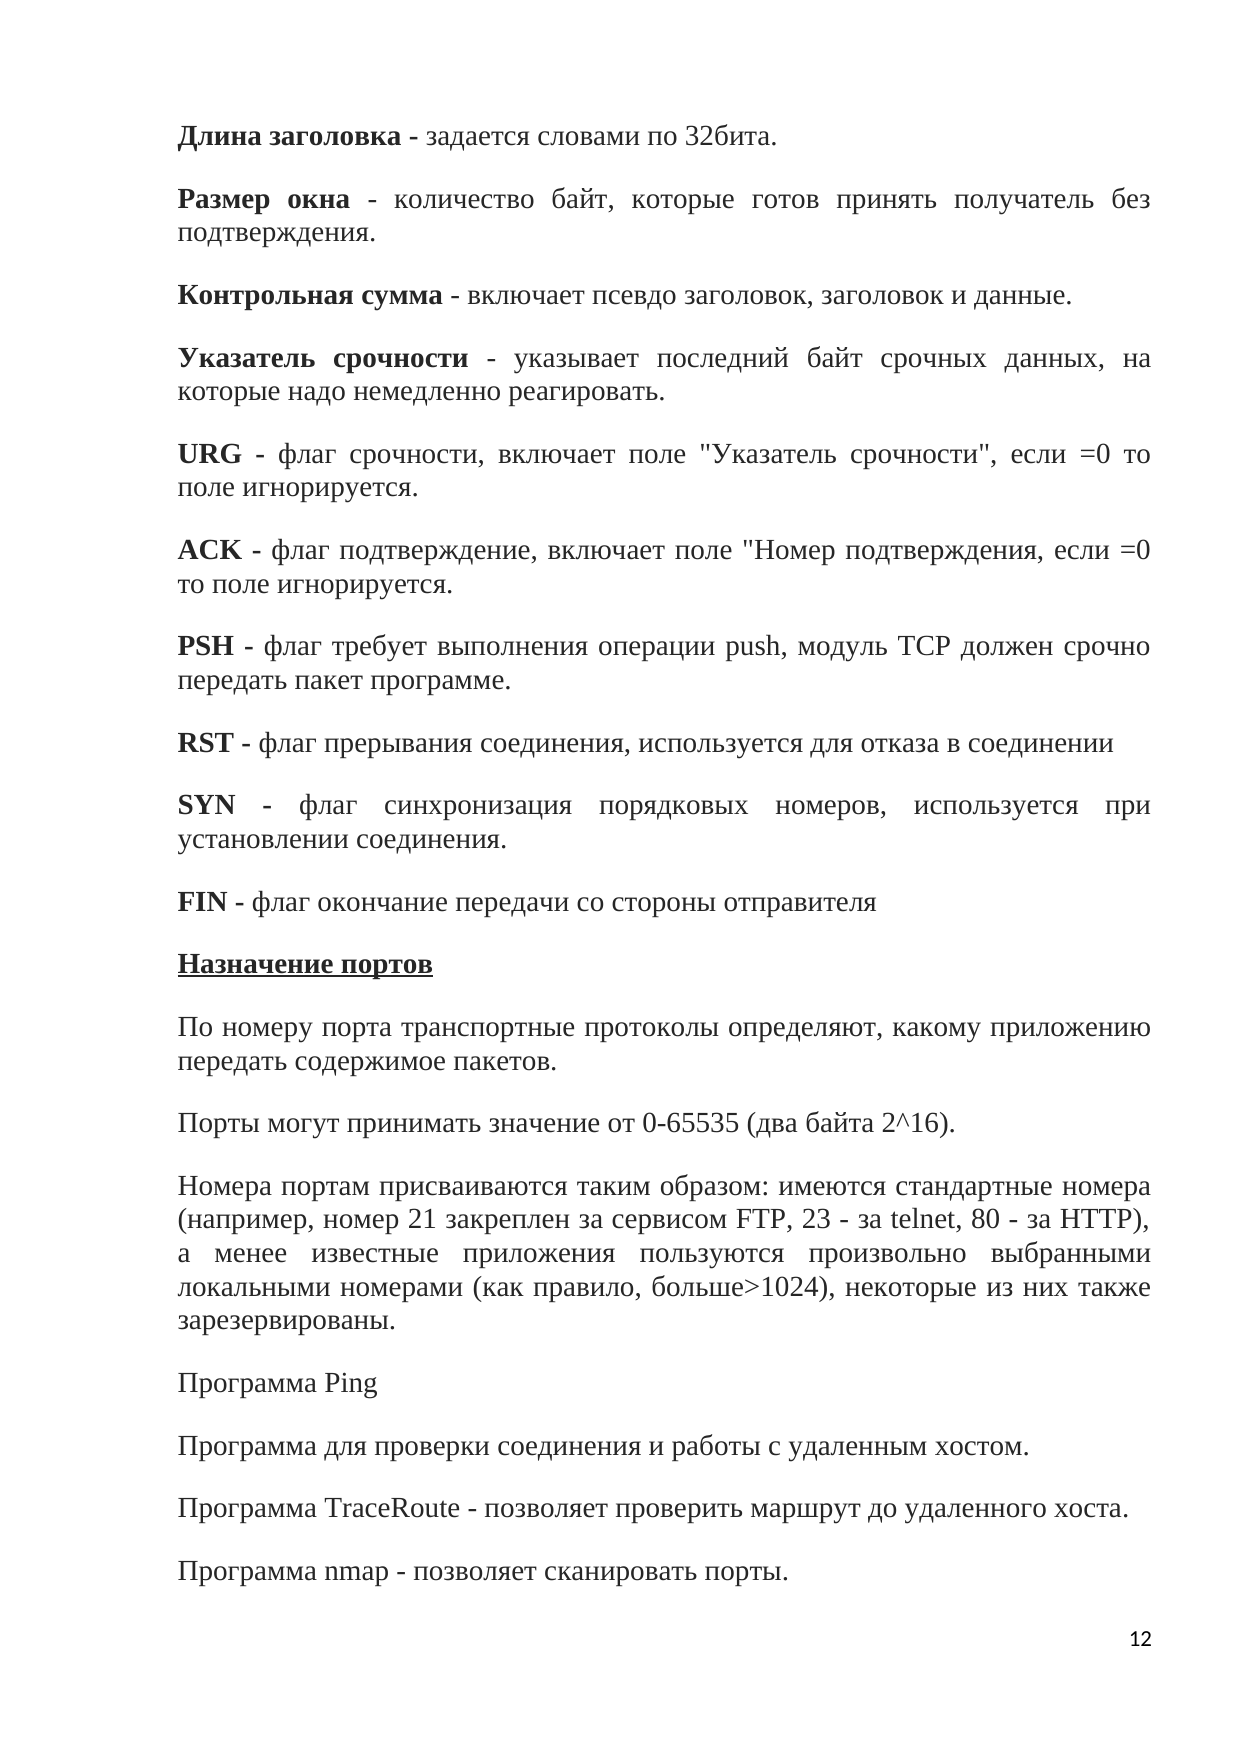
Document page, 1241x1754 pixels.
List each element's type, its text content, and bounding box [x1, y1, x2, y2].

text URG - флаг срочности, включает поле "Указатель срочности", если =0 то поле игнорируется. [177, 436, 1152, 503]
text Порты могут принимать значение от 0-65535 (два байта 2^16). [177, 1105, 1152, 1139]
text Программа nmap - позволяет сканировать порты. [177, 1553, 1152, 1587]
text По номеру порта транспортные протоколы определяют, какому приложению передать содержимое пакетов. [177, 1009, 1152, 1076]
text Программа Ping [177, 1365, 1152, 1398]
text Программа для проверки соединения и работы с удаленным хостом. [177, 1428, 1152, 1461]
text Программа TraceRoute - позволяет проверить маршрут до удаленного хоста. [177, 1490, 1152, 1524]
text Размер окна - количество байт, которые готов принять получатель без подтверждения. [177, 181, 1152, 248]
text SYN - флаг синхронизация порядковых номеров, используется при установлении соединения. [177, 787, 1152, 854]
text Указатель срочности - указывает последний байт срочных данных, на которые надо немедленно реагировать. [177, 340, 1152, 407]
text ACK - флаг подтверждение, включает поле "Номер подтверждения, если =0 то поле игнорируется. [177, 532, 1152, 599]
text Номера портам присваиваются таким образом: имеются стандартные номера (например, номер 21 закреплен за сервисом FTP, 23 - за telnet, 80 - за HTTP), а менее известные приложения пользуются произвольно выбранными локальными номерами (как правило, больше>1024), некоторые из них также зарезервированы. [177, 1168, 1152, 1336]
text Назначение портов [177, 946, 1152, 980]
text FIN - флаг окончание передачи со стороны отправителя [177, 884, 1152, 917]
text PSH - флаг требует выполнения операции push, модуль TCP должен срочно передать пакет программе. [177, 628, 1152, 696]
text Контрольная сумма - включает псевдо заголовок, заголовок и данные. [177, 277, 1152, 311]
text RST - флаг прерывания соединения, используется для отказа в соединении [177, 725, 1152, 758]
text Длина заголовка - задается словами по 32бита. [177, 118, 1152, 152]
